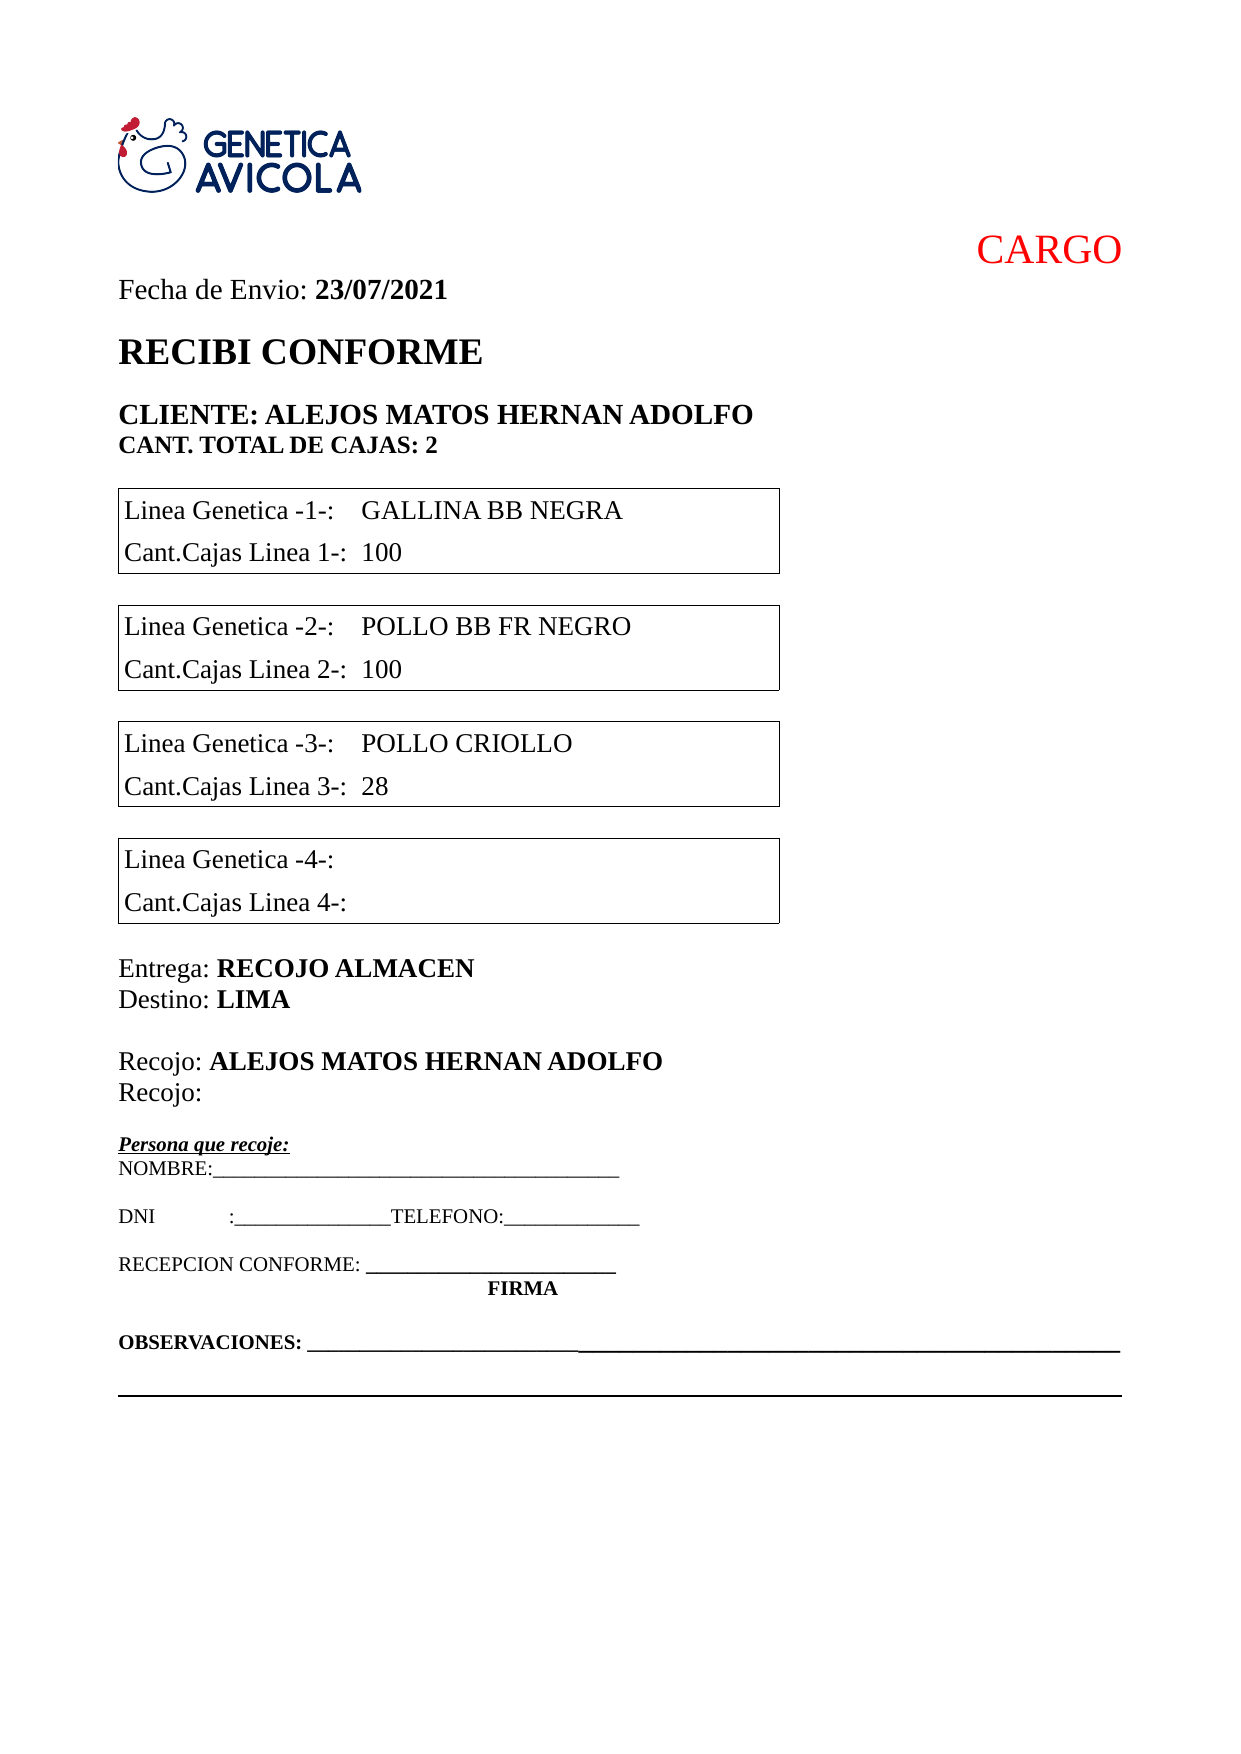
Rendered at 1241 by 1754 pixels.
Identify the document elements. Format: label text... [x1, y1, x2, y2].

table_cell Cant.Cajas Linea 1-: [119, 531, 356, 573]
table_cell Linea Genetica -3-: [119, 722, 356, 764]
text Entrega: RECOJO ALMACEN [118, 952, 1122, 983]
table_cell POLLO CRIOLLO [356, 722, 779, 764]
table_cell [356, 574, 779, 604]
table_cell 100 [356, 531, 779, 573]
text Destino: LIMA [118, 983, 1122, 1014]
text Recojo: ALEJOS MATOS HERNAN ADOLFO [118, 1045, 1122, 1076]
picture [117, 117, 362, 193]
text Persona que recoje: [118, 1132, 1122, 1156]
table_cell Cant.Cajas Linea 2-: [119, 647, 356, 690]
table_cell Cant.Cajas Linea 4-: [119, 880, 356, 923]
text RECEPCION CONFORME: ________________________ [118, 1252, 1122, 1276]
table_cell [356, 880, 779, 923]
text CANT. TOTAL DE CAJAS: 2 [118, 431, 1122, 459]
table_cell [356, 839, 779, 880]
table_cell [118, 691, 356, 721]
table_cell Linea Genetica -2-: [119, 606, 356, 647]
text CARGO [118, 224, 1122, 272]
table_cell [118, 574, 356, 604]
text Fecha de Envio: 23/07/2021 [118, 272, 1122, 306]
text DNI :_______________TELEFONO:_____________ [118, 1204, 1122, 1228]
text NOMBRE:_______________________________________ [118, 1156, 1122, 1180]
table_cell POLLO BB FR NEGRO [356, 606, 779, 647]
table_header Linea Genetica -1-: [119, 489, 356, 531]
table_cell 28 [356, 764, 779, 806]
text CLIENTE: ALEJOS MATOS HERNAN ADOLFO [118, 397, 1122, 431]
text RECIBI CONFORME [118, 330, 1122, 373]
table_cell [118, 807, 356, 838]
table_cell [356, 807, 779, 838]
table_cell Cant.Cajas Linea 3-: [119, 764, 356, 806]
table_cell [356, 691, 779, 721]
table_header GALLINA BB NEGRA [356, 489, 779, 531]
text Recojo: [118, 1076, 1122, 1108]
text OBSERVACIONES: __________________________________________________________________ [118, 1324, 1122, 1355]
text FIRMA [118, 1276, 1122, 1300]
table_cell Linea Genetica -4-: [119, 839, 356, 880]
table_cell 100 [356, 647, 779, 690]
